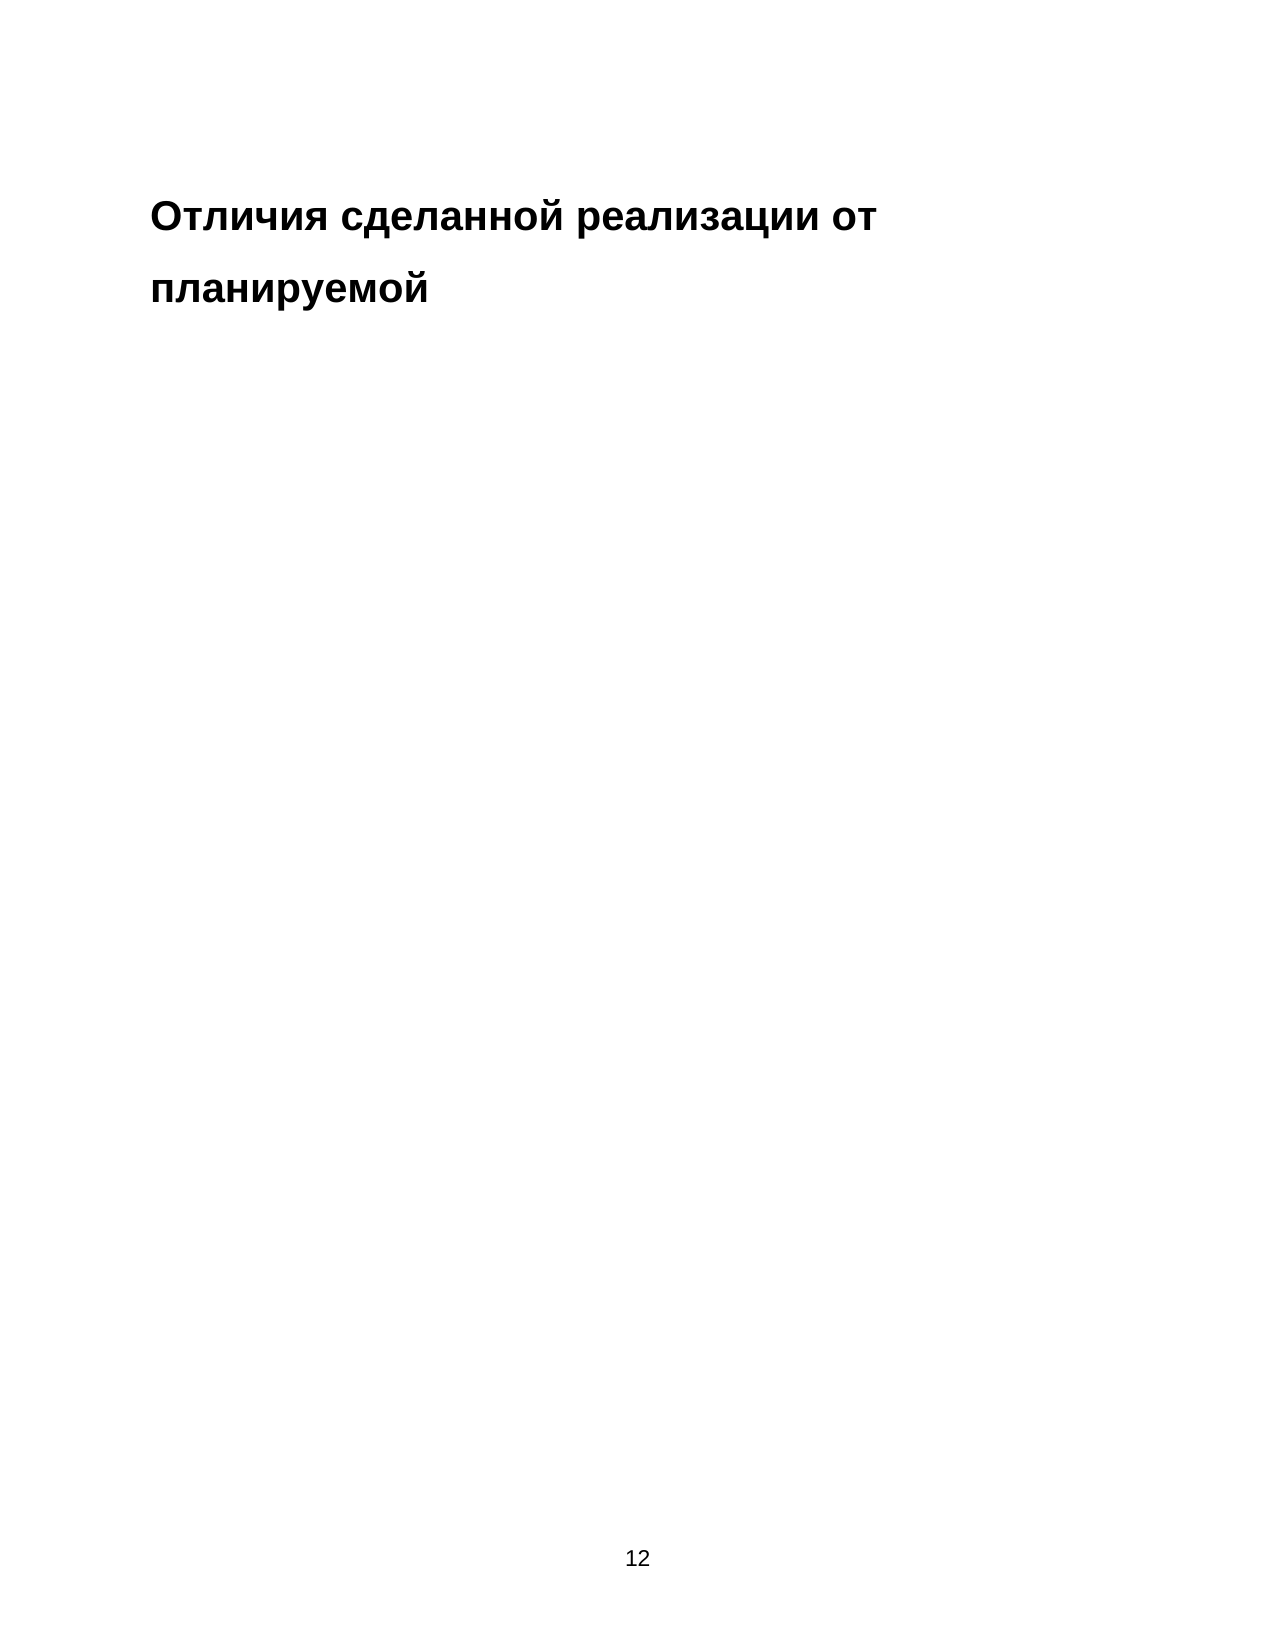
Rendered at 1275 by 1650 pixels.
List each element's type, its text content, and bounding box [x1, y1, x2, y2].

subtitle Отличия сделанной реализации от планируемой [150, 192, 1125, 311]
